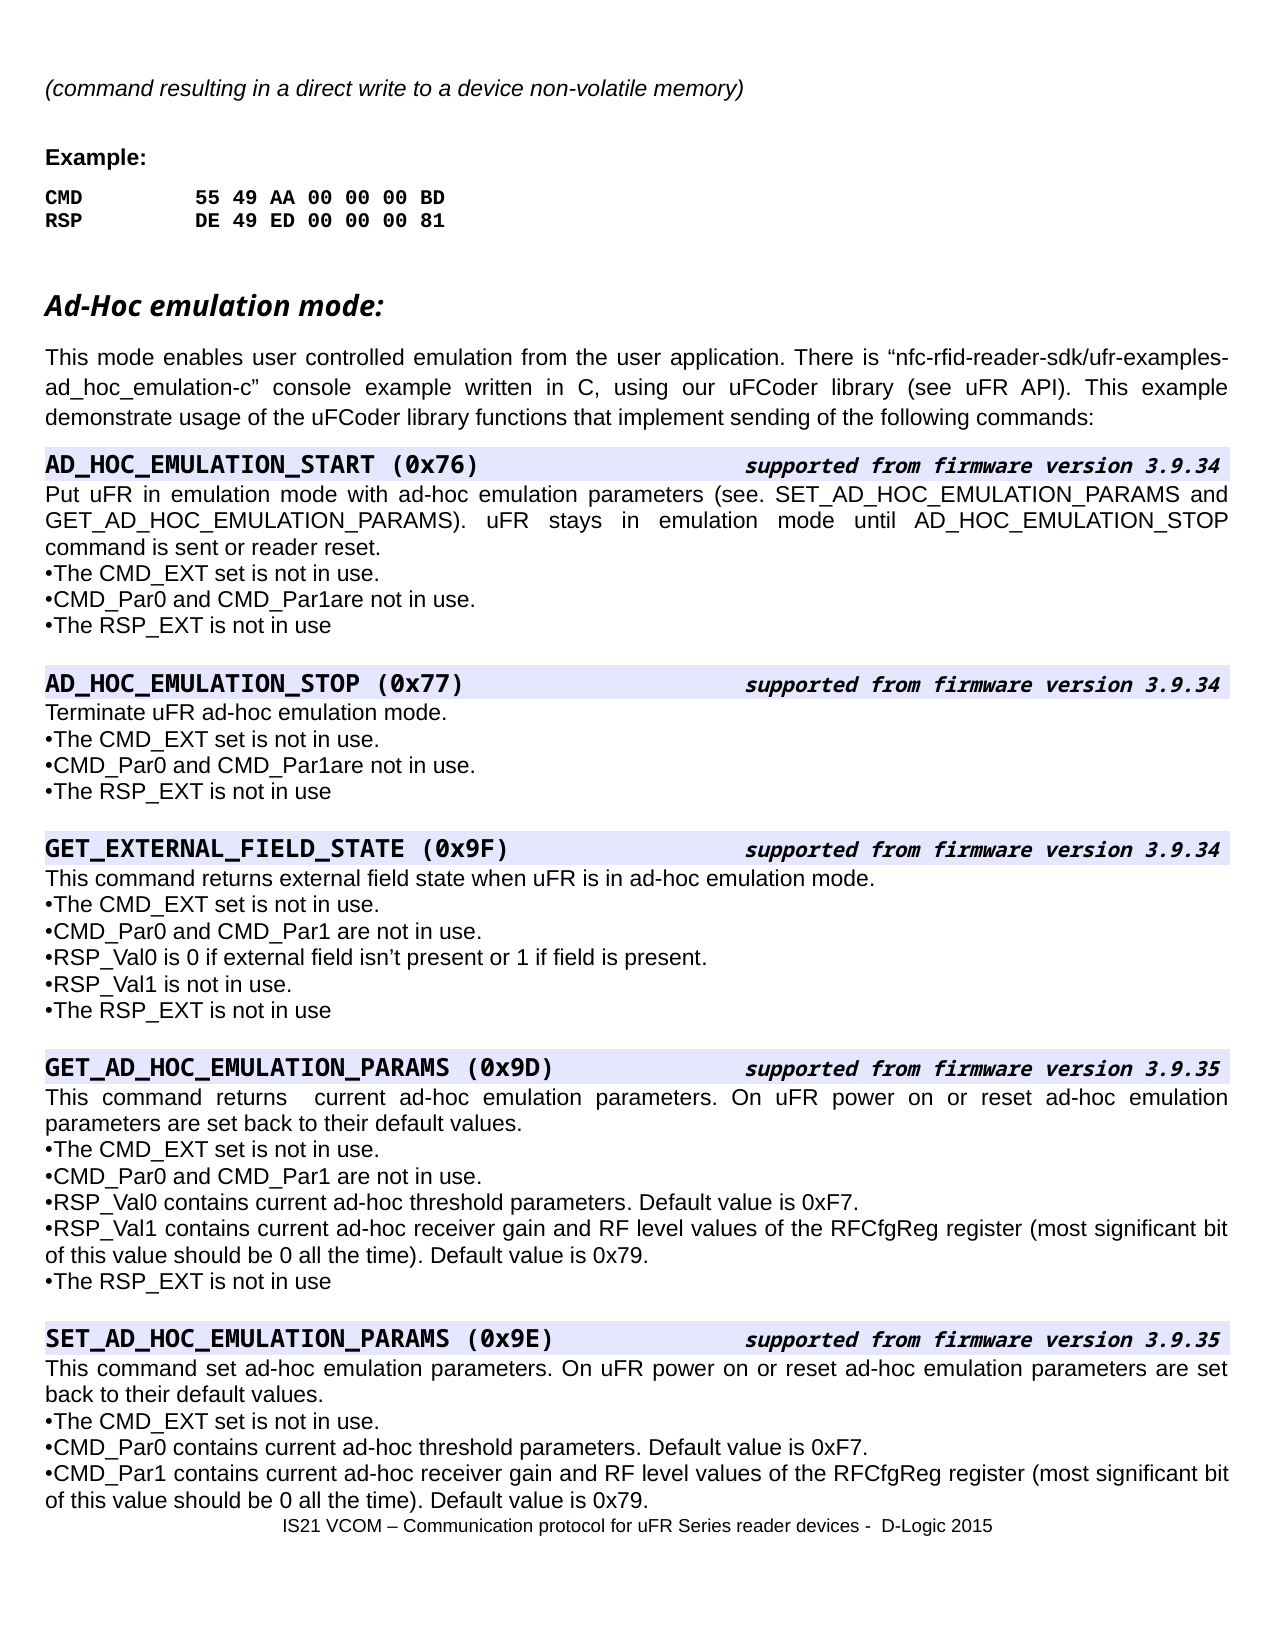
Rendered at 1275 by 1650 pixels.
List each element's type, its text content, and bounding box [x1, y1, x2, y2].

list CMD_Par0 and CMD_Par1 are not in use. [45, 918, 1230, 944]
list The RSP_EXT is not in use [45, 1268, 1230, 1294]
subtitle SET_AD_HOC_EMULATION_PARAMS (0x9E) supported from firmware version 3.9.35 [45, 1321, 1230, 1355]
text CMD 55 49 AA 00 00 00 BD [45, 187, 1230, 210]
subtitle GET_EXTERNAL_FIELD_STATE (0x9F) supported from firmware version 3.9.34 [45, 831, 1230, 865]
subtitle GET_AD_HOC_EMULATION_PARAMS (0x9D) supported from firmware version 3.9.35 [45, 1049, 1230, 1084]
list CMD_Par0 and CMD_Par1are not in use. [45, 752, 1230, 778]
list The CMD_EXT set is not in use. [45, 1408, 1230, 1434]
text Put uFR in emulation mode with ad-hoc emulation parameters (see. SET_AD_HOC_EMULATION_PARAMS and GET_AD_HOC_EMULATION_PARAMS). uFR stays in emulation mode until AD_HOC_EMULATION_STOP command is sent or reader reset. [45, 481, 1230, 560]
text This command returns current ad-hoc emulation parameters. On uFR power on or reset ad-hoc emulation parameters are set back to their default values. [45, 1084, 1230, 1136]
list The CMD_EXT set is not in use. [45, 891, 1230, 918]
text RSP DE 49 ED 00 00 00 81 [45, 210, 1230, 234]
text This command set ad-hoc emulation parameters. On uFR power on or reset ad-hoc emulation parameters are set back to their default values. [45, 1355, 1230, 1408]
list RSP_Val0 is 0 if external field isn’t present or 1 if field is present. [45, 944, 1230, 971]
list The RSP_EXT is not in use [45, 612, 1230, 639]
text Terminate uFR ad-hoc emulation mode. [45, 699, 1230, 726]
list CMD_Par0 and CMD_Par1are not in use. [45, 586, 1230, 612]
list RSP_Val1 contains current ad-hoc receiver gain and RF level values of the RFCfgReg register (most significant bit of this value should be 0 all the time). Default value is 0x79. [45, 1215, 1230, 1268]
list The RSP_EXT is not in use [45, 778, 1230, 805]
subtitle AD_HOC_EMULATION_START (0x76) supported from firmware version 3.9.34 [45, 447, 1230, 481]
list CMD_Par0 and CMD_Par1 are not in use. [45, 1163, 1230, 1189]
list RSP_Val1 is not in use. [45, 971, 1230, 997]
list The RSP_EXT is not in use [45, 997, 1230, 1023]
subtitle AD_HOC_EMULATION_STOP (0x77) supported from firmware version 3.9.34 [45, 665, 1230, 699]
list The CMD_EXT set is not in use. [45, 560, 1230, 586]
list RSP_Val0 contains current ad-hoc threshold parameters. Default value is 0xF7. [45, 1189, 1230, 1215]
list The CMD_EXT set is not in use. [45, 726, 1230, 752]
text Example: [45, 144, 1230, 170]
list The CMD_EXT set is not in use. [45, 1136, 1230, 1163]
subtitle Ad-Hoc emulation mode: [45, 285, 1230, 325]
text This mode enables user controlled emulation from the user application. There is “nfc-rfid-reader-sdk/ufr-examples-ad_hoc_emulation-c” console example written in C, using our uFCoder library (see uFR API). This example demonstrate usage of the uFCoder library functions that implement sending of the following commands: [45, 343, 1230, 430]
text This command returns external field state when uFR is in ad-hoc emulation mode. [45, 865, 1230, 891]
text (command resulting in a direct write to a device non-volatile memory) [45, 75, 1230, 101]
list CMD_Par1 contains current ad-hoc receiver gain and RF level values of the RFCfgReg register (most significant bit of this value should be 0 all the time). Default value is 0x79. [45, 1460, 1230, 1513]
list CMD_Par0 contains current ad-hoc threshold parameters. Default value is 0xF7. [45, 1434, 1230, 1460]
